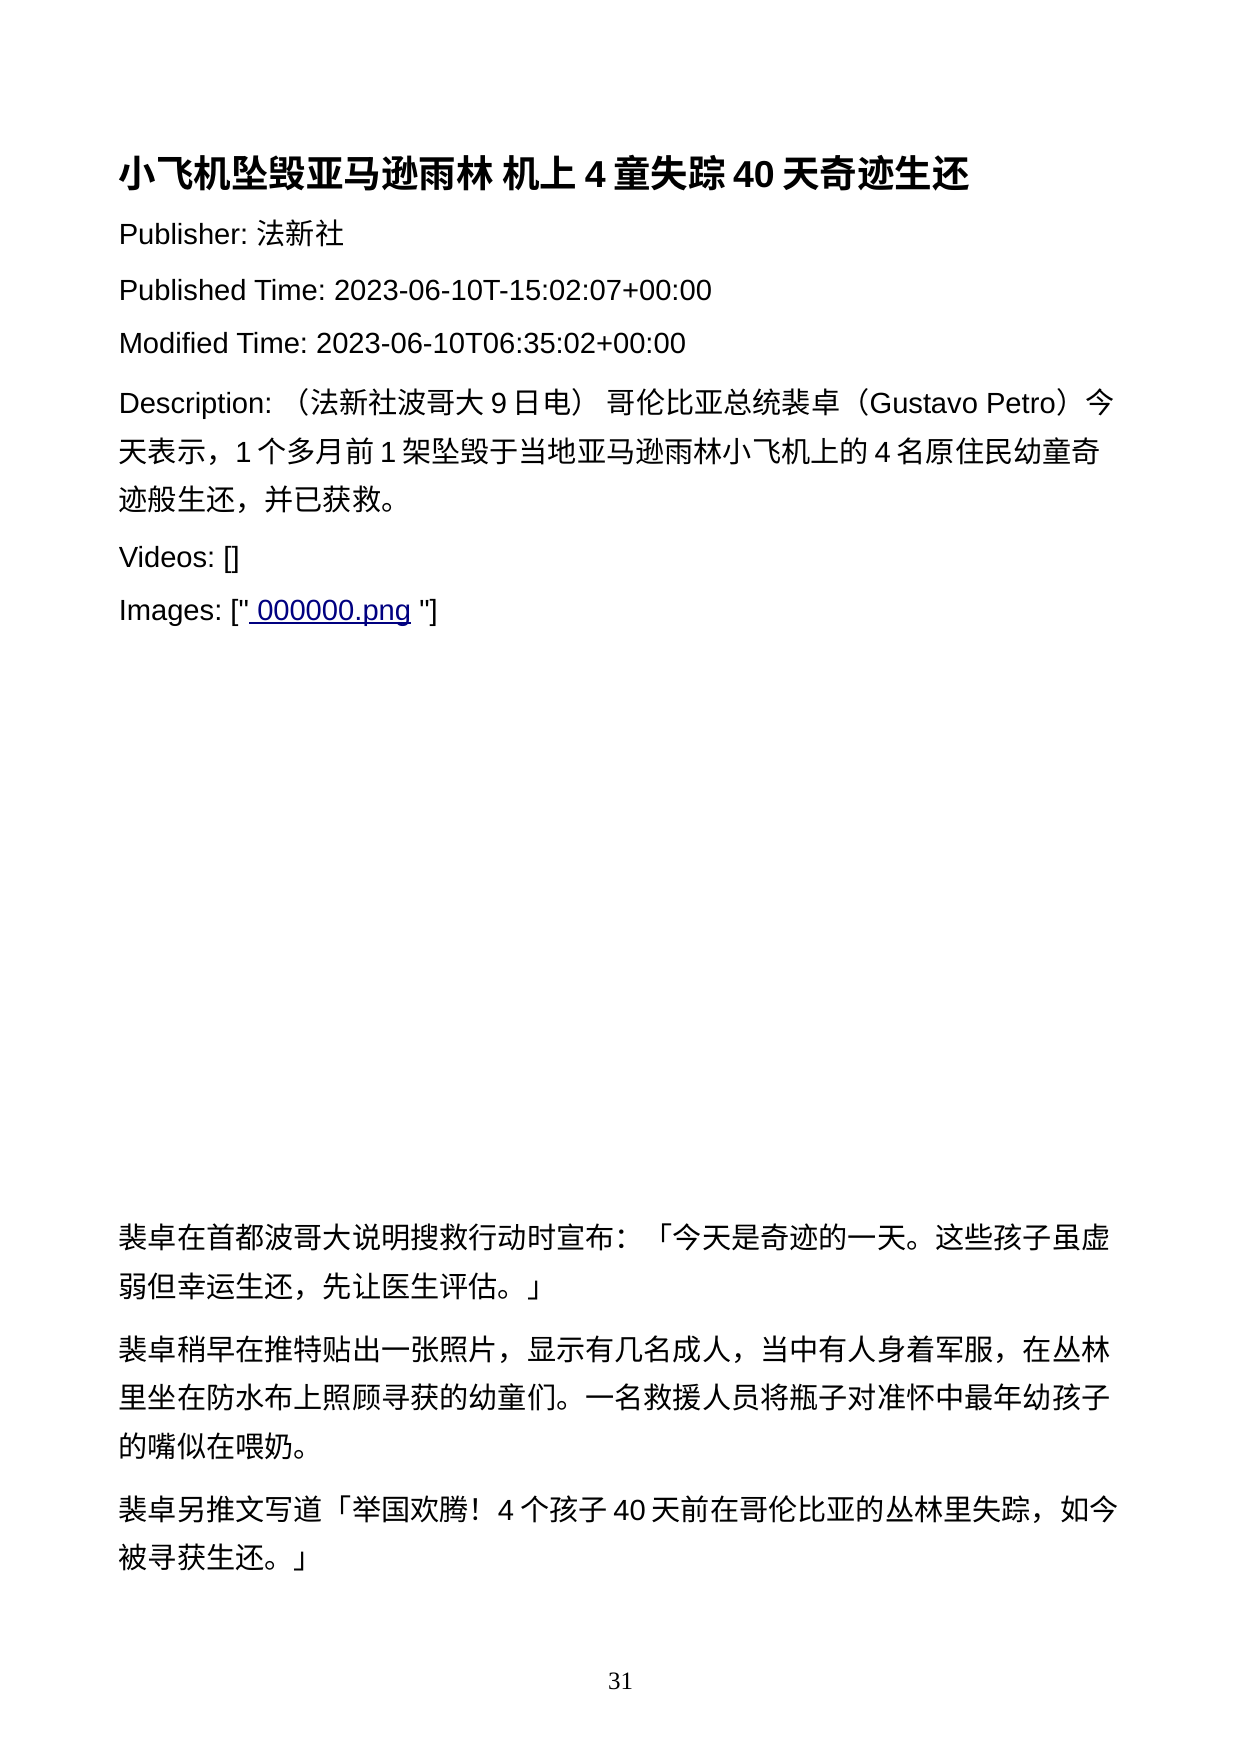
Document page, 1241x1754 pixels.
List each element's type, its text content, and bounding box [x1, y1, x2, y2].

text Modified Time: 2023-06-10T06:35:02+00:00 [118, 327, 1122, 360]
text 裴卓在首都波哥大说明搜救行动时宣布：「今天是奇迹的一天。这些孩子虽虚弱但幸运生还，先让医生评估。」 [118, 1214, 1122, 1305]
text Videos: [] [118, 540, 1122, 573]
text Description: （法新社波哥大9日电） 哥伦比亚总统裴卓（Gustavo Petro）今天表示，1个多月前1架坠毁于当地亚马逊雨林小飞机上的4名原住民幼童奇迹般生还，并已获救。 [118, 380, 1122, 519]
text 裴卓另推文写道「举国欢腾！4个孩子40天前在哥伦比亚的丛林里失踪，如今被寻获生还。」 [118, 1486, 1122, 1577]
text Published Time: 2023-06-10T-15:02:07+00:00 [118, 273, 1122, 307]
text Publisher: 法新社 [118, 210, 1122, 253]
text Images: [" 000000.png "] [118, 593, 1122, 627]
text 裴卓稍早在推特贴出一张照片，显示有几名成人，当中有人身着军服，在丛林里坐在防水布上照顾寻获的幼童们。一名救援人员将瓶子对准怀中最年幼孩子的嘴似在喂奶。 [118, 1326, 1122, 1466]
subtitle 小飞机坠毁亚马逊雨林 机上4童失踪40天奇迹生还 [118, 143, 1122, 198]
